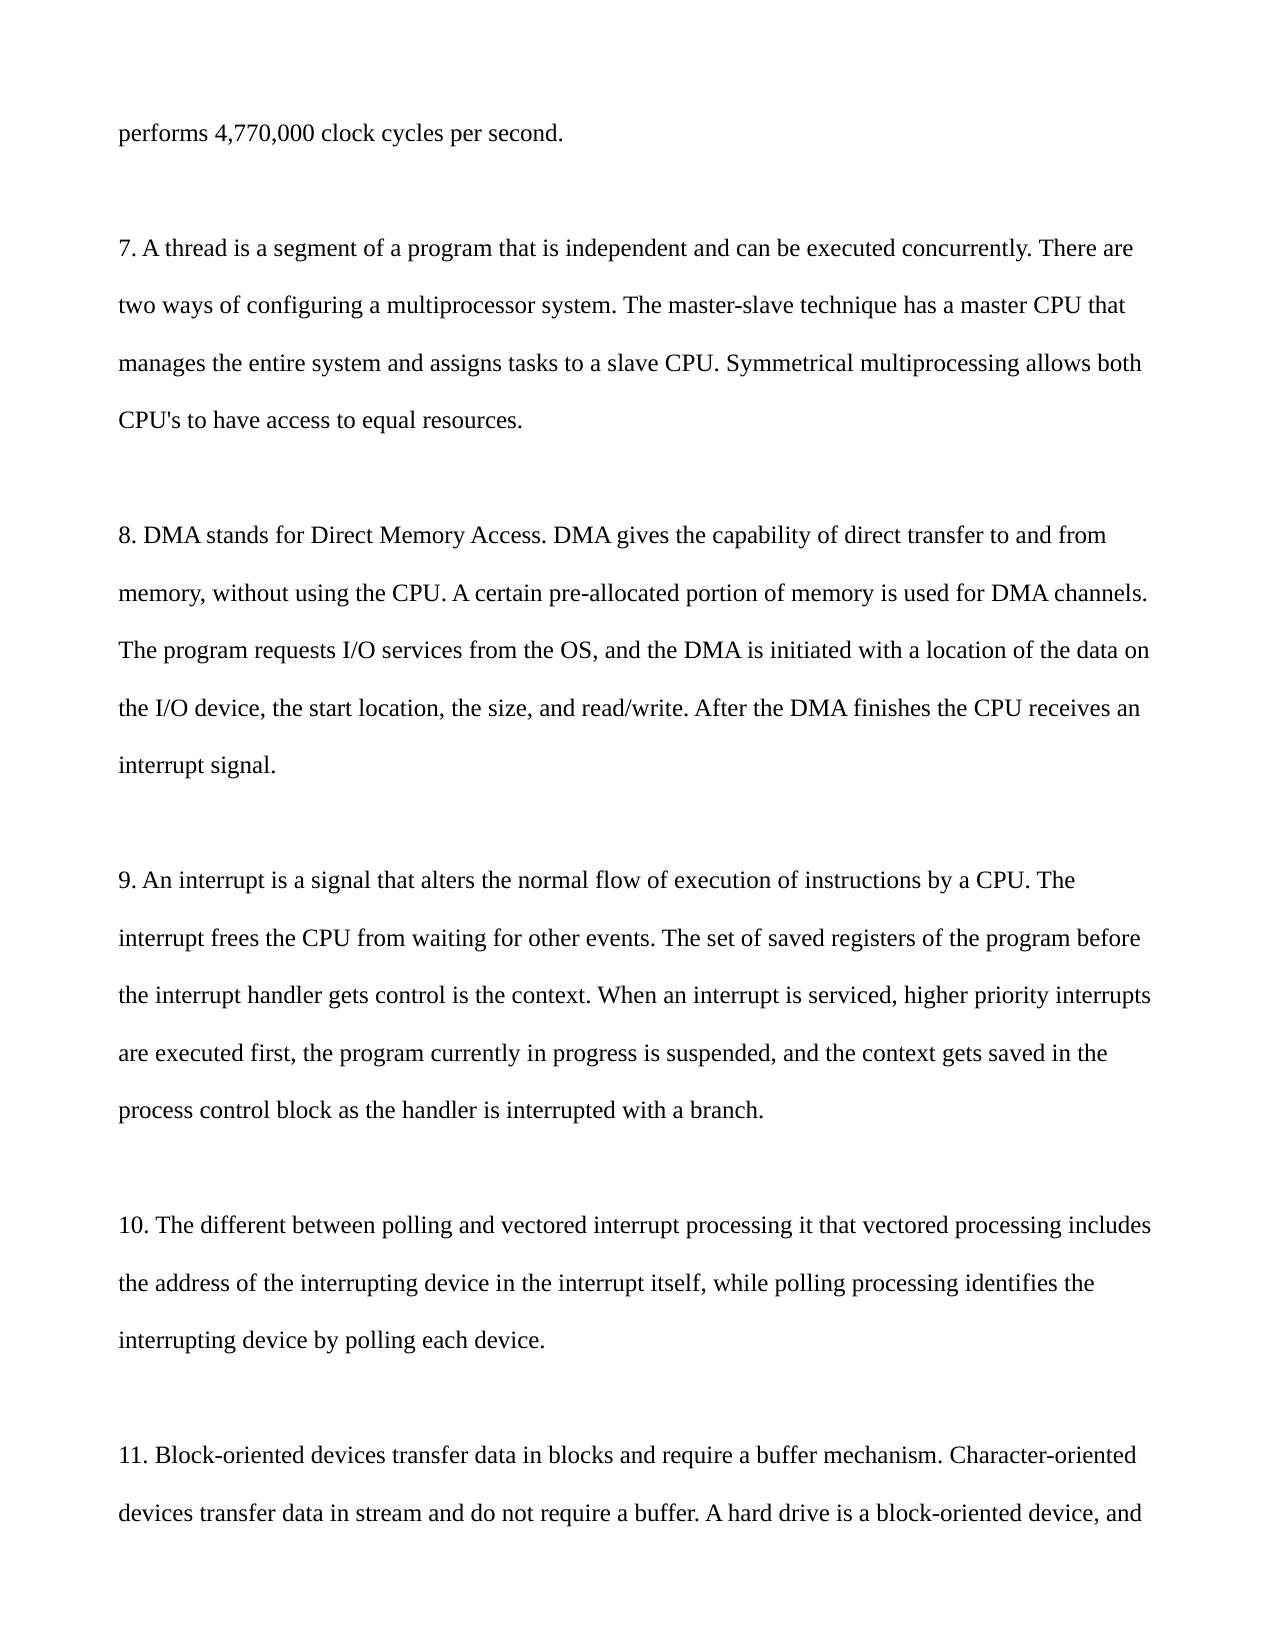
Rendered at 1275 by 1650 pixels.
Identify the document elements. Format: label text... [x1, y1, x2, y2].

text performs 4,770,000 clock cycles per second. [118, 118, 1157, 147]
text 10. The different between polling and vectored interrupt processing it that vectored processing includes the address of the interrupting device in the interrupt itself, while polling processing identifies the interrupting device by polling each device. [118, 1211, 1157, 1354]
text 7. A thread is a segment of a program that is independent and can be executed concurrently. There are two ways of configuring a multiprocessor system. The master-slave technique has a master CPU that manages the entire system and assigns tasks to a slave CPU. Symmetrical multiprocessing allows both CPU's to have access to equal resources. [118, 233, 1157, 434]
text 11. Block-oriented devices transfer data in blocks and require a buffer mechanism. Character-oriented devices transfer data in stream and do not require a buffer. A hard drive is a block-oriented device, and [118, 1441, 1157, 1527]
text 9. An interrupt is a signal that alters the normal flow of execution of instructions by a CPU. The interrupt frees the CPU from waiting for other events. The set of saved registers of the program before the interrupt handler gets control is the context. When an interrupt is serviced, higher priority interrupts are executed first, the program currently in progress is suspended, and the context gets saved in the process control block as the handler is interrupted with a branch. [118, 866, 1157, 1124]
text 8. DMA stands for Direct Memory Access. DMA gives the capability of direct transfer to and from memory, without using the CPU. A certain pre-allocated portion of memory is used for DMA channels. The program requests I/O services from the OS, and the DMA is initiated with a location of the data on the I/O device, the start location, the size, and read/write. After the DMA finishes the CPU receives an interrupt signal. [118, 521, 1157, 779]
